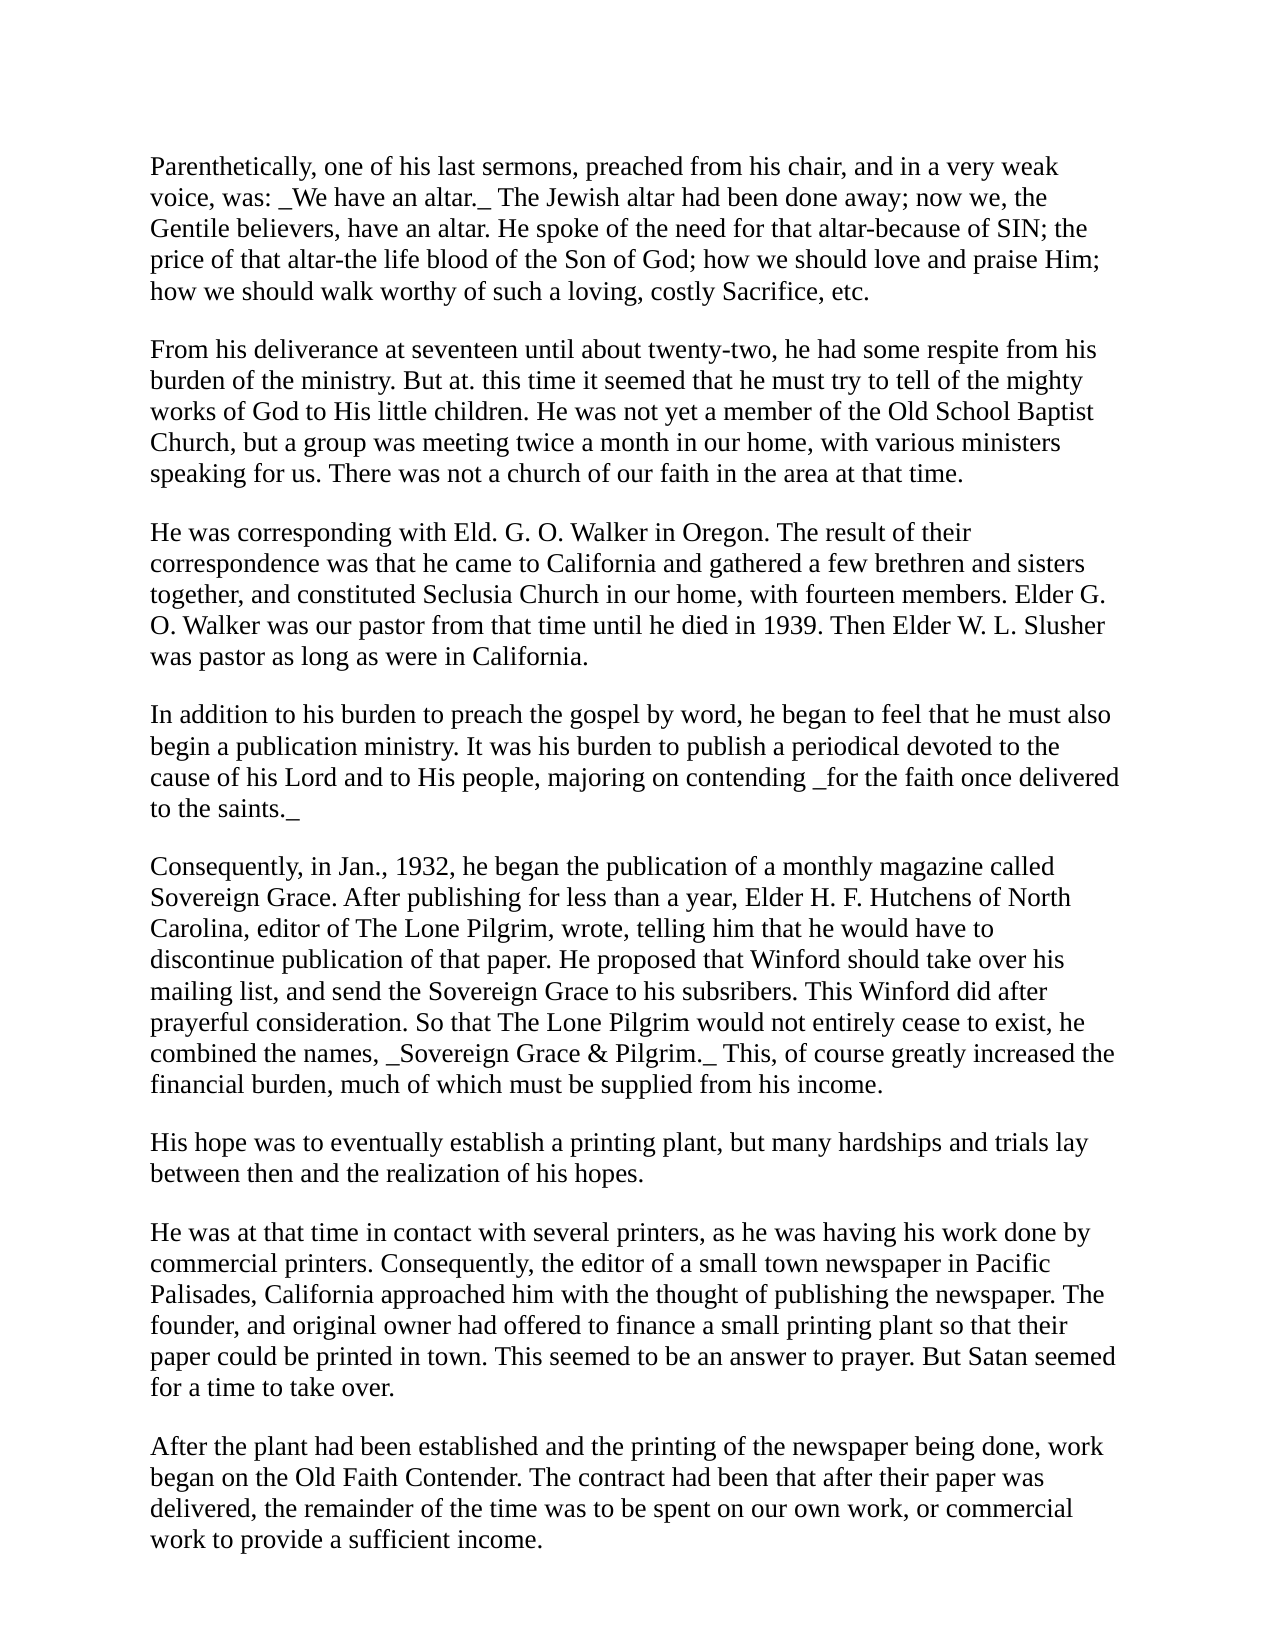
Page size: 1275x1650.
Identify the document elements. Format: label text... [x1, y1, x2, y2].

text His hope was to eventually establish a printing plant, but many hardships and trials lay between then and the realization of his hopes. [150, 1126, 1125, 1189]
text From his deliverance at seventeen until about twenty-two, he had some respite from his burden of the ministry. But at. this time it seemed that he must try to tell of the mighty works of God to His little children. He was not yet a member of the Old School Baptist Church, but a group was meeting twice a month in our home, with various ministers speaking for us. There was not a church of our faith in the area at that time. [150, 333, 1125, 488]
text He was at that time in contact with several printers, as he was having his work done by commercial printers. Consequently, the editor of a small town newspaper in Pacific Palisades, California approached him with the thought of publishing the newspaper. The founder, and original owner had offered to finance a small printing plant so that their paper could be printed in town. This seemed to be an answer to prayer. But Satan seemed for a time to take over. [150, 1216, 1125, 1403]
text He was corresponding with Eld. G. O. Walker in Oregon. The result of their correspondence was that he came to California and gathered a few brethren and sisters together, and constituted Seclusia Church in our home, with fourteen members. Elder G. O. Walker was our pastor from that time until he died in 1939. Then Elder W. L. Slusher was pastor as long as were in California. [150, 516, 1125, 671]
text In addition to his burden to preach the gospel by word, he began to feel that he must also begin a publication ministry. It was his burden to publish a periodical devoted to the cause of his Lord and to His people, majoring on contending _for the faith once delivered to the saints._ [150, 698, 1125, 823]
text After the plant had been established and the printing of the newspaper being done, work began on the Old Faith Contender. The contract had been that after their paper was delivered, the remainder of the time was to be spent on our own work, or commercial work to provide a sufficient income. [150, 1430, 1125, 1554]
text Parenthetically, one of his last sermons, preached from his chair, and in a very weak voice, was: _We have an altar._ The Jewish altar had been done away; now we, the Gentile believers, have an altar. He spoke of the need for that altar-because of SIN; the price of that altar-the life blood of the Son of God; how we should love and praise Him; how we should walk worthy of such a loving, costly Sacrifice, etc. [150, 150, 1125, 306]
text Consequently, in Jan., 1932, he began the publication of a monthly magazine called Sovereign Grace. After publishing for less than a year, Elder H. F. Hutchens of North Carolina, editor of The Lone Pilgrim, wrote, telling him that he would have to discontinue publication of that paper. He proposed that Winford should take over his mailing list, and send the Sovereign Grace to his subsribers. This Winford did after prayerful consideration. So that The Lone Pilgrim would not entirely cease to exist, he combined the names, _Sovereign Grace & Pilgrim._ This, of course greatly increased the financial burden, much of which must be supplied from his income. [150, 850, 1125, 1099]
